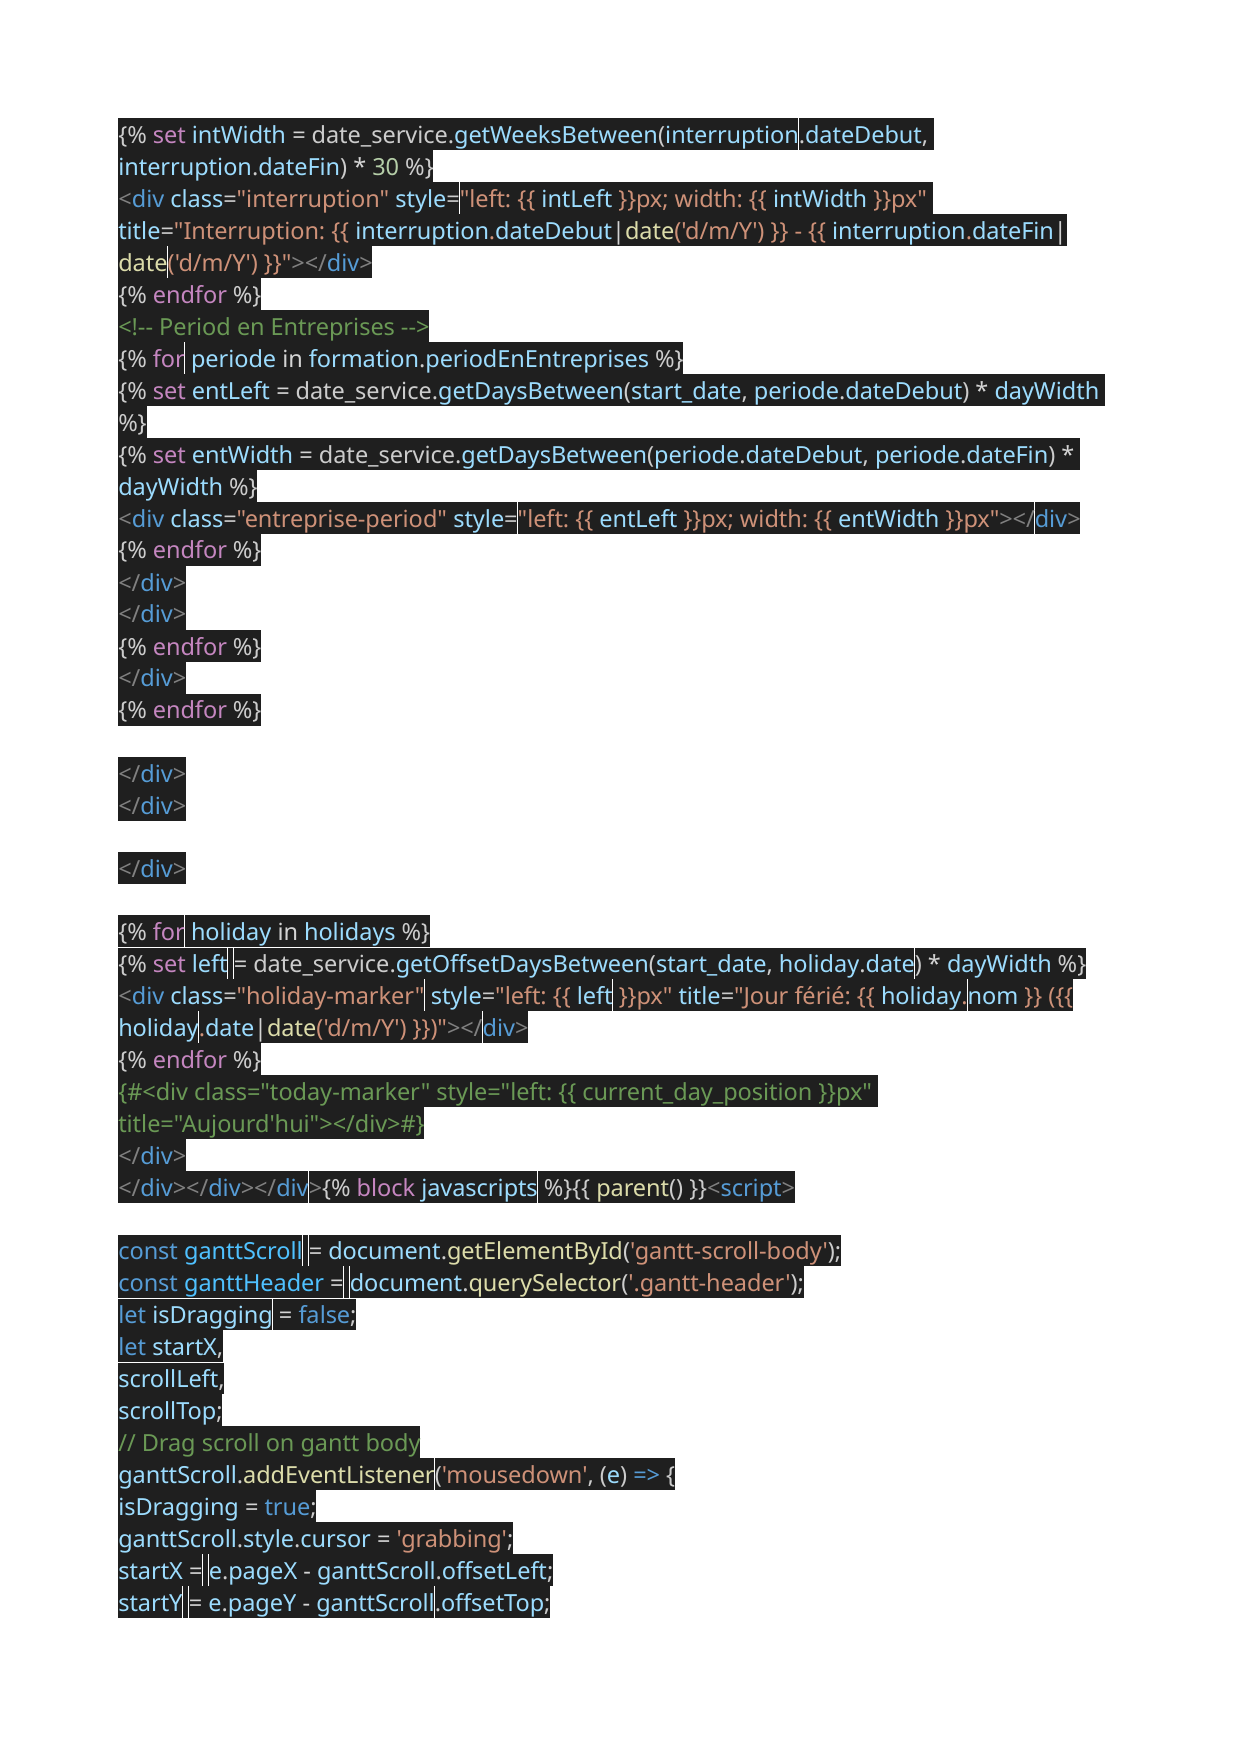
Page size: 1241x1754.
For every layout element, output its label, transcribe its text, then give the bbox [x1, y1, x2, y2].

text {% set left = date_service.getOffsetDaysBetween(start_date, holiday.date) * dayWidth %} [118, 947, 1122, 979]
text </div></div></div>{% block javascripts %}{{ parent() }}<script> [118, 1171, 1122, 1203]
text {% set entWidth = date_service.getDaysBetween(periode.dateDebut, periode.dateFin) * dayWidth %} [118, 438, 1122, 502]
text // Drag scroll on gantt body [118, 1426, 1122, 1458]
text scrollTop; [118, 1394, 1122, 1426]
text {% endfor %} [118, 534, 1122, 566]
text startX = e.pageX - ganttScroll.offsetLeft; [118, 1554, 1122, 1586]
text {% endfor %} [118, 694, 1122, 726]
text {% endfor %} [118, 278, 1122, 310]
text <!-- Period en Entreprises --> [118, 310, 1122, 342]
text {% endfor %} [118, 630, 1122, 662]
text </div> [118, 852, 1122, 884]
text <div class="entreprise-period" style="left: {{ entLeft }}px; width: {{ entWidth }}px"></div> [118, 502, 1122, 534]
text </div> [118, 757, 1122, 789]
text </div> [118, 789, 1122, 821]
text const ganttHeader = document.querySelector('.gantt-header'); [118, 1266, 1122, 1298]
text <div class="holiday-marker" style="left: {{ left }}px" title="Jour férié: {{ holiday.nom }} ({{ holiday.date|date('d/m/Y') }})"></div> [118, 979, 1122, 1043]
text {% set intWidth = date_service.getWeeksBetween(interruption.dateDebut, interruption.dateFin) * 30 %} [118, 118, 1122, 182]
text isDragging = true; [118, 1490, 1122, 1522]
text let startX, [118, 1330, 1122, 1362]
text </div> [118, 1139, 1122, 1171]
text ganttScroll.style.cursor = 'grabbing'; [118, 1522, 1122, 1554]
text ganttScroll.addEventListener('mousedown', (e) => { [118, 1458, 1122, 1490]
text const ganttScroll = document.getElementById('gantt-scroll-body'); [118, 1234, 1122, 1266]
text {% set entLeft = date_service.getDaysBetween(start_date, periode.dateDebut) * dayWidth %} [118, 374, 1122, 438]
text scrollLeft, [118, 1362, 1122, 1394]
text {% for holiday in holidays %} [118, 915, 1122, 947]
text </div> [118, 566, 1122, 598]
text startY = e.pageY - ganttScroll.offsetTop; [118, 1586, 1122, 1618]
text </div> [118, 662, 1122, 694]
text {% for periode in formation.periodEnEntreprises %} [118, 342, 1122, 374]
text let isDragging = false; [118, 1298, 1122, 1330]
text {#<div class="today-marker" style="left: {{ current_day_position }}px" title="Aujourd'hui"></div>#} [118, 1075, 1122, 1139]
text </div> [118, 598, 1122, 630]
text <div class="interruption" style="left: {{ intLeft }}px; width: {{ intWidth }}px" title="Interruption: {{ interruption.dateDebut|date('d/m/Y') }} - {{ interruption.dateFin|date('d/m/Y') }}"></div> [118, 182, 1122, 278]
text {% endfor %} [118, 1043, 1122, 1075]
